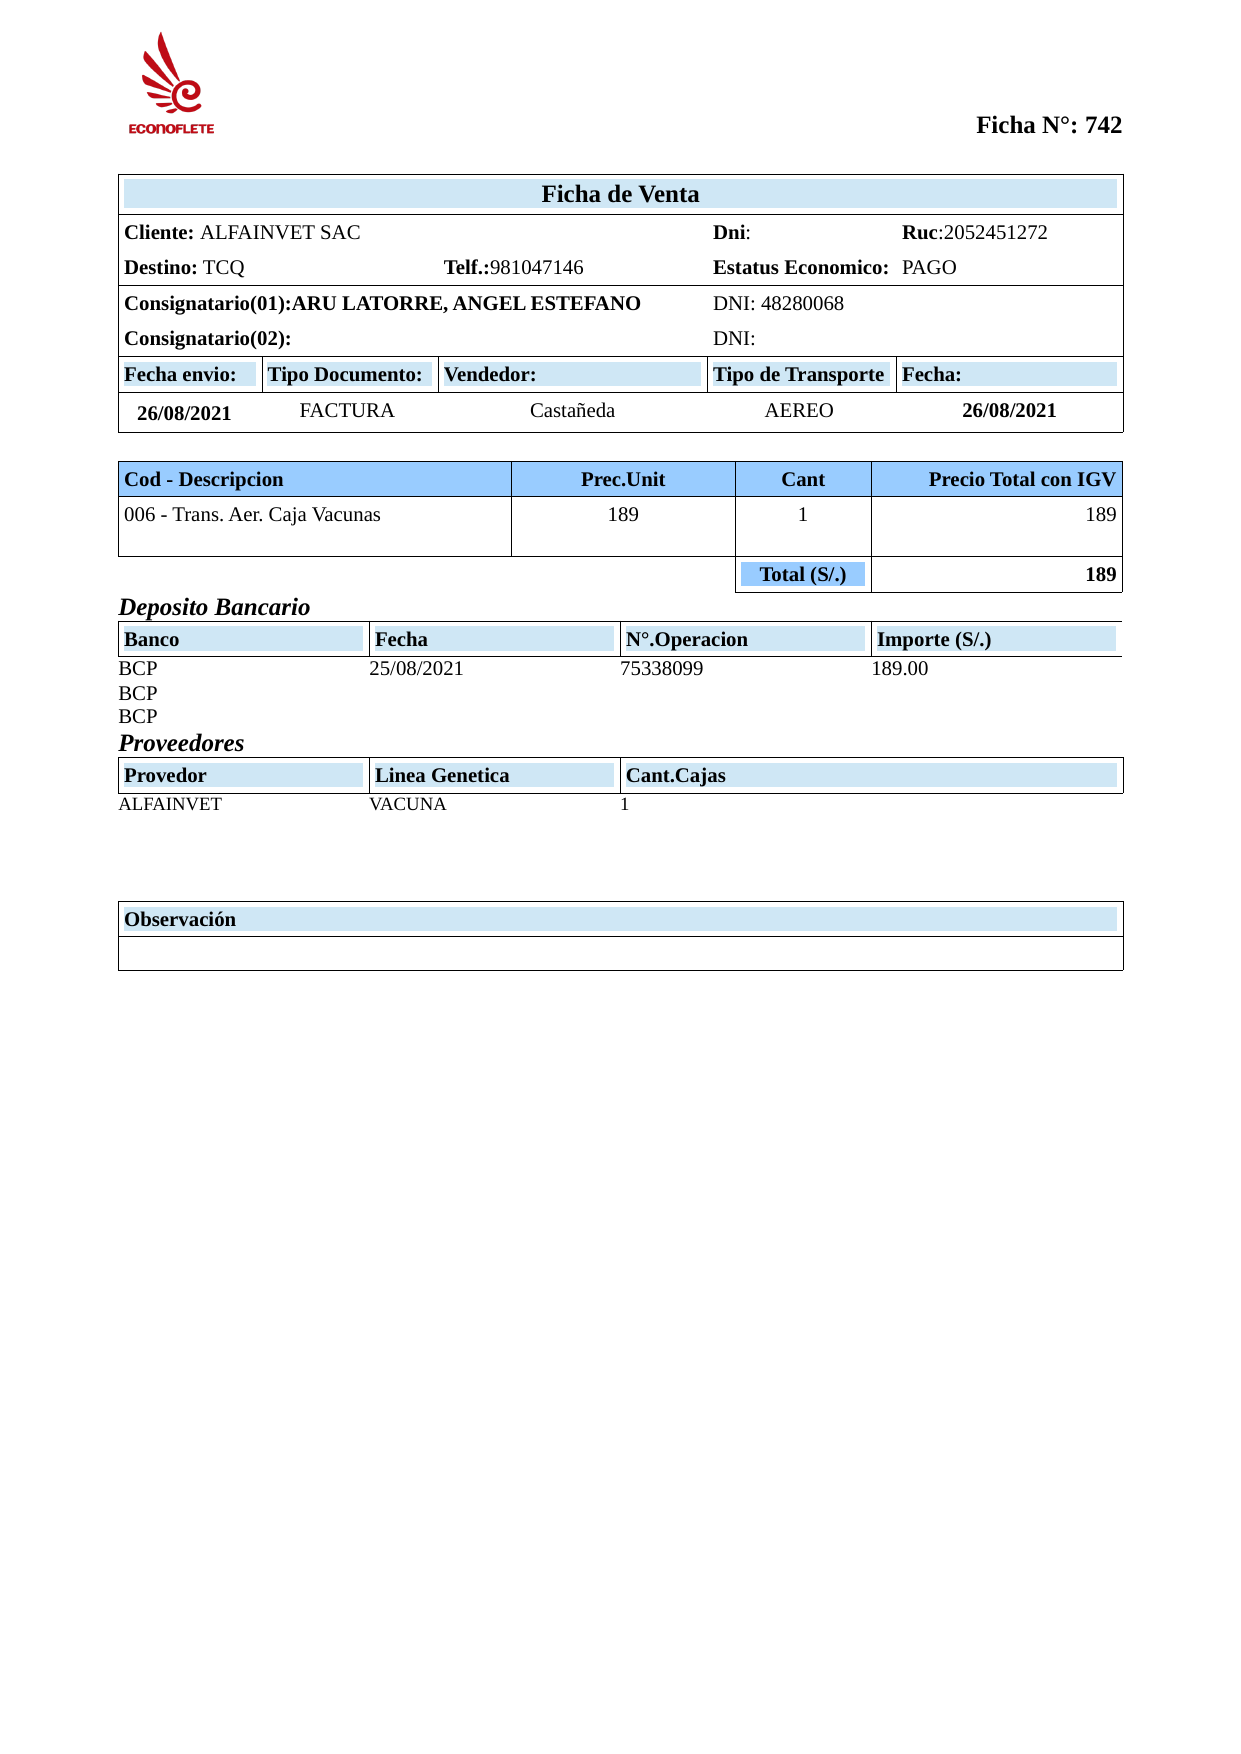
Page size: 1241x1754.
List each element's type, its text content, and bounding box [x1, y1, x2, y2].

table_cell 006 - Trans. Aer. Caja Vacunas [119, 497, 511, 556]
table_cell 1 [620, 794, 1123, 814]
table_cell VACUNA [369, 794, 620, 814]
table_cell [369, 836, 620, 858]
table_header N°.Operacion [621, 622, 871, 656]
table_cell [620, 705, 871, 728]
table_cell [119, 937, 1123, 969]
table_cell Destino: TCQ [119, 249, 438, 285]
table_header Cod - Descripcion [119, 462, 511, 496]
table_cell [871, 705, 1122, 728]
table_cell 189 [872, 497, 1122, 556]
table_header Provedor [119, 758, 369, 793]
text Proveedores [118, 728, 1122, 757]
table_cell [369, 705, 620, 728]
table_header Banco [119, 622, 369, 656]
table_cell DNI: [707, 321, 1123, 356]
table_header Ficha de Venta [119, 175, 1123, 214]
table_header Observación [119, 902, 1123, 936]
table_cell 189.00 [871, 657, 1122, 680]
table_cell DNI: 48280068 [707, 286, 1123, 321]
table_cell [369, 680, 620, 704]
table_cell 1 [736, 497, 871, 556]
table_cell 189 [512, 497, 735, 556]
table_header Prec.Unit [512, 462, 735, 496]
table_header Cant [736, 462, 871, 496]
table_cell BCP [118, 680, 369, 704]
table_cell 189 [872, 557, 1122, 592]
table_cell [118, 836, 369, 858]
table_header Fecha [370, 622, 620, 656]
table_cell [118, 557, 511, 592]
table_cell 26/08/2021 [896, 393, 1123, 432]
table_cell 26/08/2021 [119, 393, 262, 432]
table_cell Tipo Documento: [263, 357, 438, 392]
table_cell Ruc:2052451272 [896, 215, 1123, 249]
table_cell BCP [118, 657, 369, 680]
table_cell Consignatario(02): [119, 321, 707, 356]
text Deposito Bancario [118, 592, 1122, 621]
table_cell [118, 879, 369, 901]
table_cell Fecha envio: [119, 357, 262, 392]
table_cell Cliente: ALFAINVET SAC [119, 215, 707, 249]
table_cell ALFAINVET [118, 794, 369, 814]
table_cell [620, 815, 1123, 836]
table_cell Castañeda [438, 393, 707, 432]
table_cell Fecha: [897, 357, 1123, 392]
table_header Precio Total con IGV [872, 462, 1122, 496]
table_cell Consignatario(01):ARU LATORRE, ANGEL ESTEFANO [119, 286, 707, 321]
table_cell 75338099 [620, 657, 871, 680]
table_cell Total (S/.) [736, 557, 871, 592]
table_cell [620, 680, 871, 704]
table_cell [369, 879, 620, 901]
table_cell BCP [118, 705, 369, 728]
picture [118, 31, 225, 134]
table_cell [620, 836, 1123, 858]
table_cell [369, 815, 620, 836]
table_cell AEREO [707, 393, 896, 432]
table_header Cant.Cajas [621, 758, 1123, 793]
table_cell PAGO [896, 249, 1123, 285]
table_cell [511, 557, 735, 592]
table_cell [118, 815, 369, 836]
table_cell Vendedor: [439, 357, 707, 392]
table_cell Tipo de Transporte [708, 357, 896, 392]
table_cell FACTURA [262, 393, 438, 432]
table_cell [871, 680, 1122, 704]
table_header Linea Genetica [370, 758, 620, 793]
table_cell Telf.:981047146 [438, 249, 707, 285]
table_cell Dni: [707, 215, 896, 249]
table_cell [369, 858, 620, 879]
table_cell [620, 879, 1123, 901]
table_cell 25/08/2021 [369, 657, 620, 680]
table_cell [620, 858, 1123, 879]
table_cell [118, 858, 369, 879]
table_cell Estatus Economico: [707, 249, 896, 285]
table_header Importe (S/.) [872, 622, 1122, 656]
